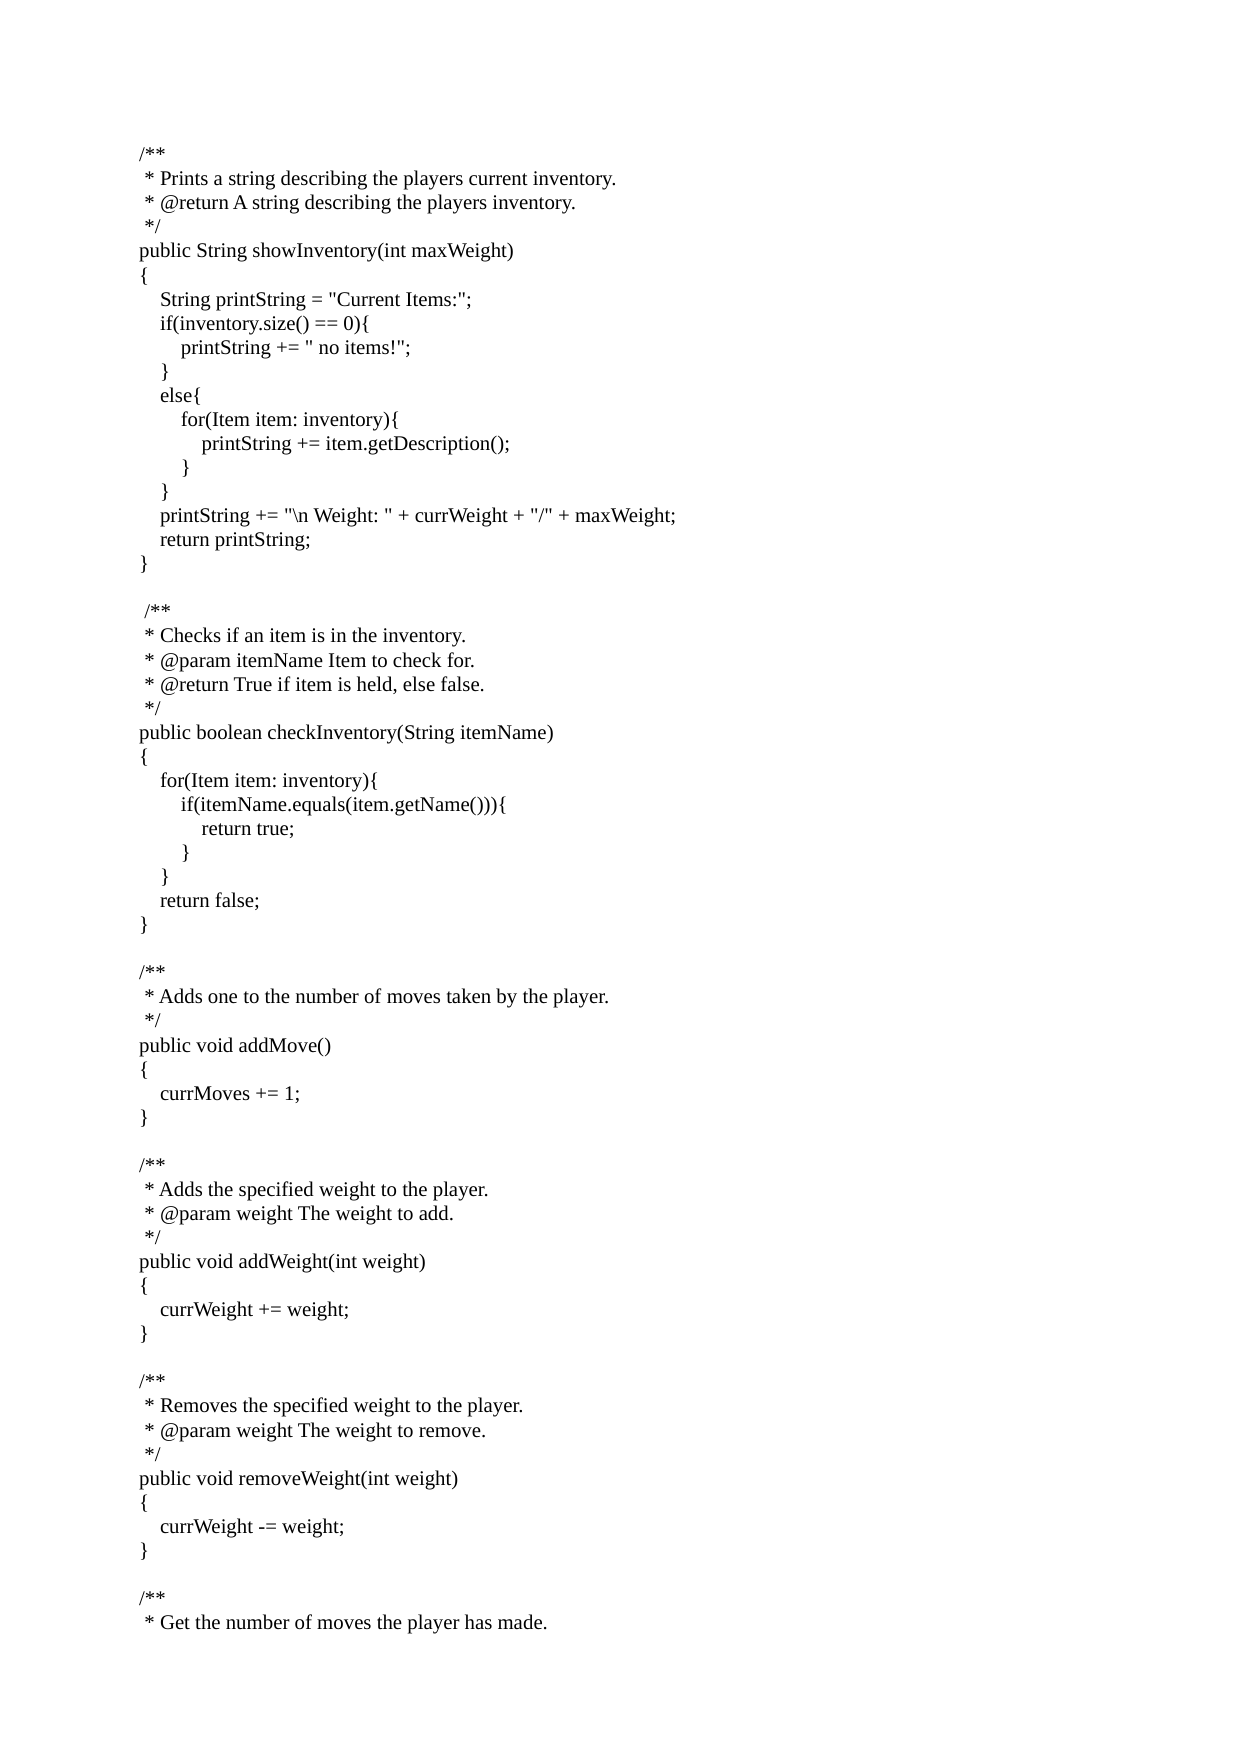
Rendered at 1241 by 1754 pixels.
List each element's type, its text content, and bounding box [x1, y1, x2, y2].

text public void addMove() [118, 1032, 1122, 1057]
text return false; [118, 888, 1122, 912]
text } [118, 1538, 1122, 1562]
text } [118, 479, 1122, 503]
text */ [118, 696, 1122, 720]
text * @return A string describing the players inventory. [118, 190, 1122, 214]
text } [118, 912, 1122, 936]
text printString += " no items!"; [118, 335, 1122, 359]
text } [118, 359, 1122, 383]
text public String showInventory(int maxWeight) [118, 238, 1122, 262]
text currWeight += weight; [118, 1297, 1122, 1321]
text { [118, 1057, 1122, 1081]
text /** [118, 1369, 1122, 1393]
text /** [118, 1586, 1122, 1610]
text /** [118, 1153, 1122, 1177]
text printString += item.getDescription(); [118, 431, 1122, 455]
text String printString = "Current Items:"; [118, 287, 1122, 311]
text { [118, 262, 1122, 287]
text public void removeWeight(int weight) [118, 1466, 1122, 1490]
text return true; [118, 816, 1122, 840]
text } [118, 551, 1122, 575]
text } [118, 455, 1122, 479]
text } [118, 1321, 1122, 1345]
text public boolean checkInventory(String itemName) [118, 720, 1122, 744]
text { [118, 1490, 1122, 1514]
text * Adds the specified weight to the player. [118, 1177, 1122, 1201]
text */ [118, 1442, 1122, 1466]
text /** [118, 960, 1122, 984]
text for(Item item: inventory){ [118, 407, 1122, 431]
text */ [118, 1008, 1122, 1032]
text */ [118, 1225, 1122, 1249]
text * @param weight The weight to add. [118, 1201, 1122, 1225]
text * Checks if an item is in the inventory. [118, 623, 1122, 647]
text for(Item item: inventory){ [118, 768, 1122, 792]
text currMoves += 1; [118, 1081, 1122, 1105]
text else{ [118, 383, 1122, 407]
text * @param weight The weight to remove. [118, 1417, 1122, 1442]
text { [118, 1273, 1122, 1297]
text */ [118, 214, 1122, 238]
text if(itemName.equals(item.getName())){ [118, 792, 1122, 816]
text * Removes the specified weight to the player. [118, 1393, 1122, 1417]
text * @return True if item is held, else false. [118, 672, 1122, 696]
text * Get the number of moves the player has made. [118, 1610, 1122, 1634]
text } [118, 1105, 1122, 1129]
text /** [118, 599, 1122, 623]
text * Prints a string describing the players current inventory. [118, 166, 1122, 190]
text public void addWeight(int weight) [118, 1249, 1122, 1273]
text } [118, 864, 1122, 888]
text return printString; [118, 527, 1122, 551]
text /** [118, 142, 1122, 166]
text * Adds one to the number of moves taken by the player. [118, 984, 1122, 1008]
text printString += "\n Weight: " + currWeight + "/" + maxWeight; [118, 503, 1122, 527]
text currWeight -= weight; [118, 1514, 1122, 1538]
text { [118, 744, 1122, 768]
text } [118, 840, 1122, 864]
text if(inventory.size() == 0){ [118, 311, 1122, 335]
text * @param itemName Item to check for. [118, 647, 1122, 672]
